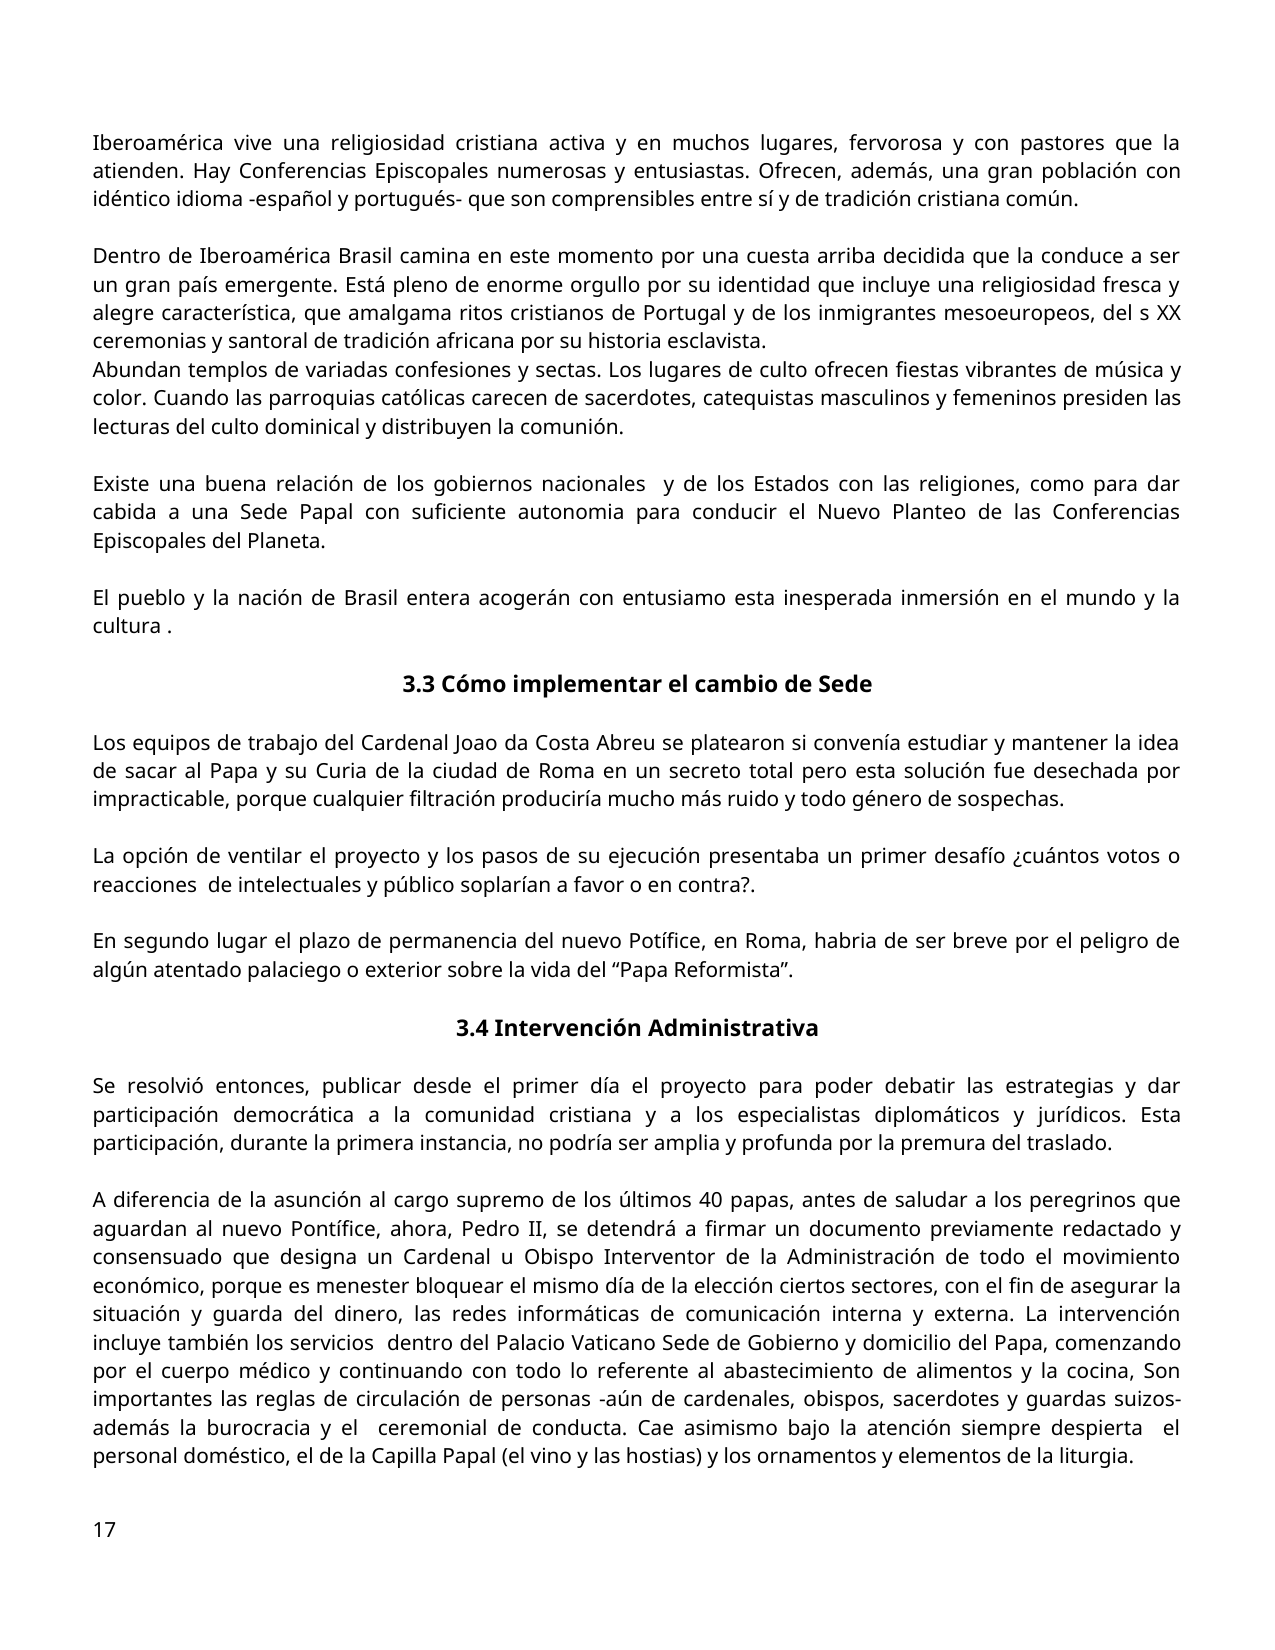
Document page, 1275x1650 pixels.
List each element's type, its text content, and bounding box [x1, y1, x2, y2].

subtitle 3.4 Intervención Administrativa [269, 1012, 1005, 1043]
text Dentro de Iberoamérica Brasil camina en este momento por una cuesta arriba decidida que la conduce a ser un gran país emergente. Está pleno de enorme orgullo por su identidad que incluye una religiosidad fresca y alegre característica, que amalgama ritos cristianos de Portugal y de los inmigrantes mesoeuropeos, del s XX ceremonias y santoral de tradición africana por su historia esclavista. [92, 241, 1182, 355]
text Iberoamérica vive una religiosidad cristiana activa y en muchos lugares, fervorosa y con pastores que la atienden. Hay Conferencias Episcopales numerosas y entusiastas. Ofrecen, además, una gran población con idéntico idioma -español y portugués- que son comprensibles entre sí y de tradición cristiana común. [92, 128, 1182, 213]
text Los equipos de trabajo del Cardenal Joao da Costa Abreu se platearon si convenía estudiar y mantener la idea de sacar al Papa y su Curia de la ciudad de Roma en un secreto total pero esta solución fue desechada por impracticable, porque cualquier filtración produciría mucho más ruido y todo género de sospechas. [92, 728, 1182, 813]
text Se resolvió entonces, publicar desde el primer día el proyecto para poder debatir las estrategias y dar participación democrática a la comunidad cristiana y a los especialistas diplomáticos y jurídicos. Esta participación, durante la primera instancia, no podría ser amplia y profunda por la premura del traslado. [92, 1072, 1182, 1157]
text A diferencia de la asunción al cargo supremo de los últimos 40 papas, antes de saludar a los peregrinos que aguardan al nuevo Pontífice, ahora, Pedro II, se detendrá a firmar un documento previamente redactado y consensuado que designa un Cardenal u Obispo Interventor de la Administración de todo el movimiento económico, porque es menester bloquear el mismo día de la elección ciertos sectores, con el fin de asegurar la situación y guarda del dinero, las redes informáticas de comunicación interna y externa. La intervención incluye también los servicios dentro del Palacio Vaticano Sede de Gobierno y domicilio del Papa, comenzando por el cuerpo médico y continuando con todo lo referente al abastecimiento de alimentos y la cocina, Son importantes las reglas de circulación de personas -aún de cardenales, obispos, sacerdotes y guardas suizos- además la burocracia y el ceremonial de conducta. Cae asimismo bajo la atención siempre despierta el personal doméstico, el de la Capilla Papal (el vino y las hostias) y los ornamentos y elementos de la liturgia. [92, 1185, 1182, 1470]
text La opción de ventilar el proyecto y los pasos de su ejecución presentaba un primer desafío ¿cuántos votos o reacciones de intelectuales y público soplarían a favor o en contra?. [92, 841, 1182, 898]
text Abundan templos de variadas confesiones y sectas. Los lugares de culto ofrecen fiestas vibrantes de música y color. Cuando las parroquias católicas carecen de sacerdotes, catequistas masculinos y femeninos presiden las lecturas del culto dominical y distribuyen la comunión. [92, 355, 1182, 440]
subtitle 3.3 Cómo implementar el cambio de Sede [269, 668, 1005, 699]
text El pueblo y la nación de Brasil entera acogerán con entusiamo esta inesperada inmersión en el mundo y la cultura . [92, 583, 1182, 639]
text En segundo lugar el plazo de permanencia del nuevo Potífice, en Roma, habria de ser breve por el peligro de algún atentado palaciego o exterior sobre la vida del “Papa Reformista”. [92, 927, 1182, 983]
text Existe una buena relación de los gobiernos nacionales y de los Estados con las religiones, como para dar cabida a una Sede Papal con suficiente autonomia para conducir el Nuevo Planteo de las Conferencias Episcopales del Planeta. [92, 469, 1182, 554]
